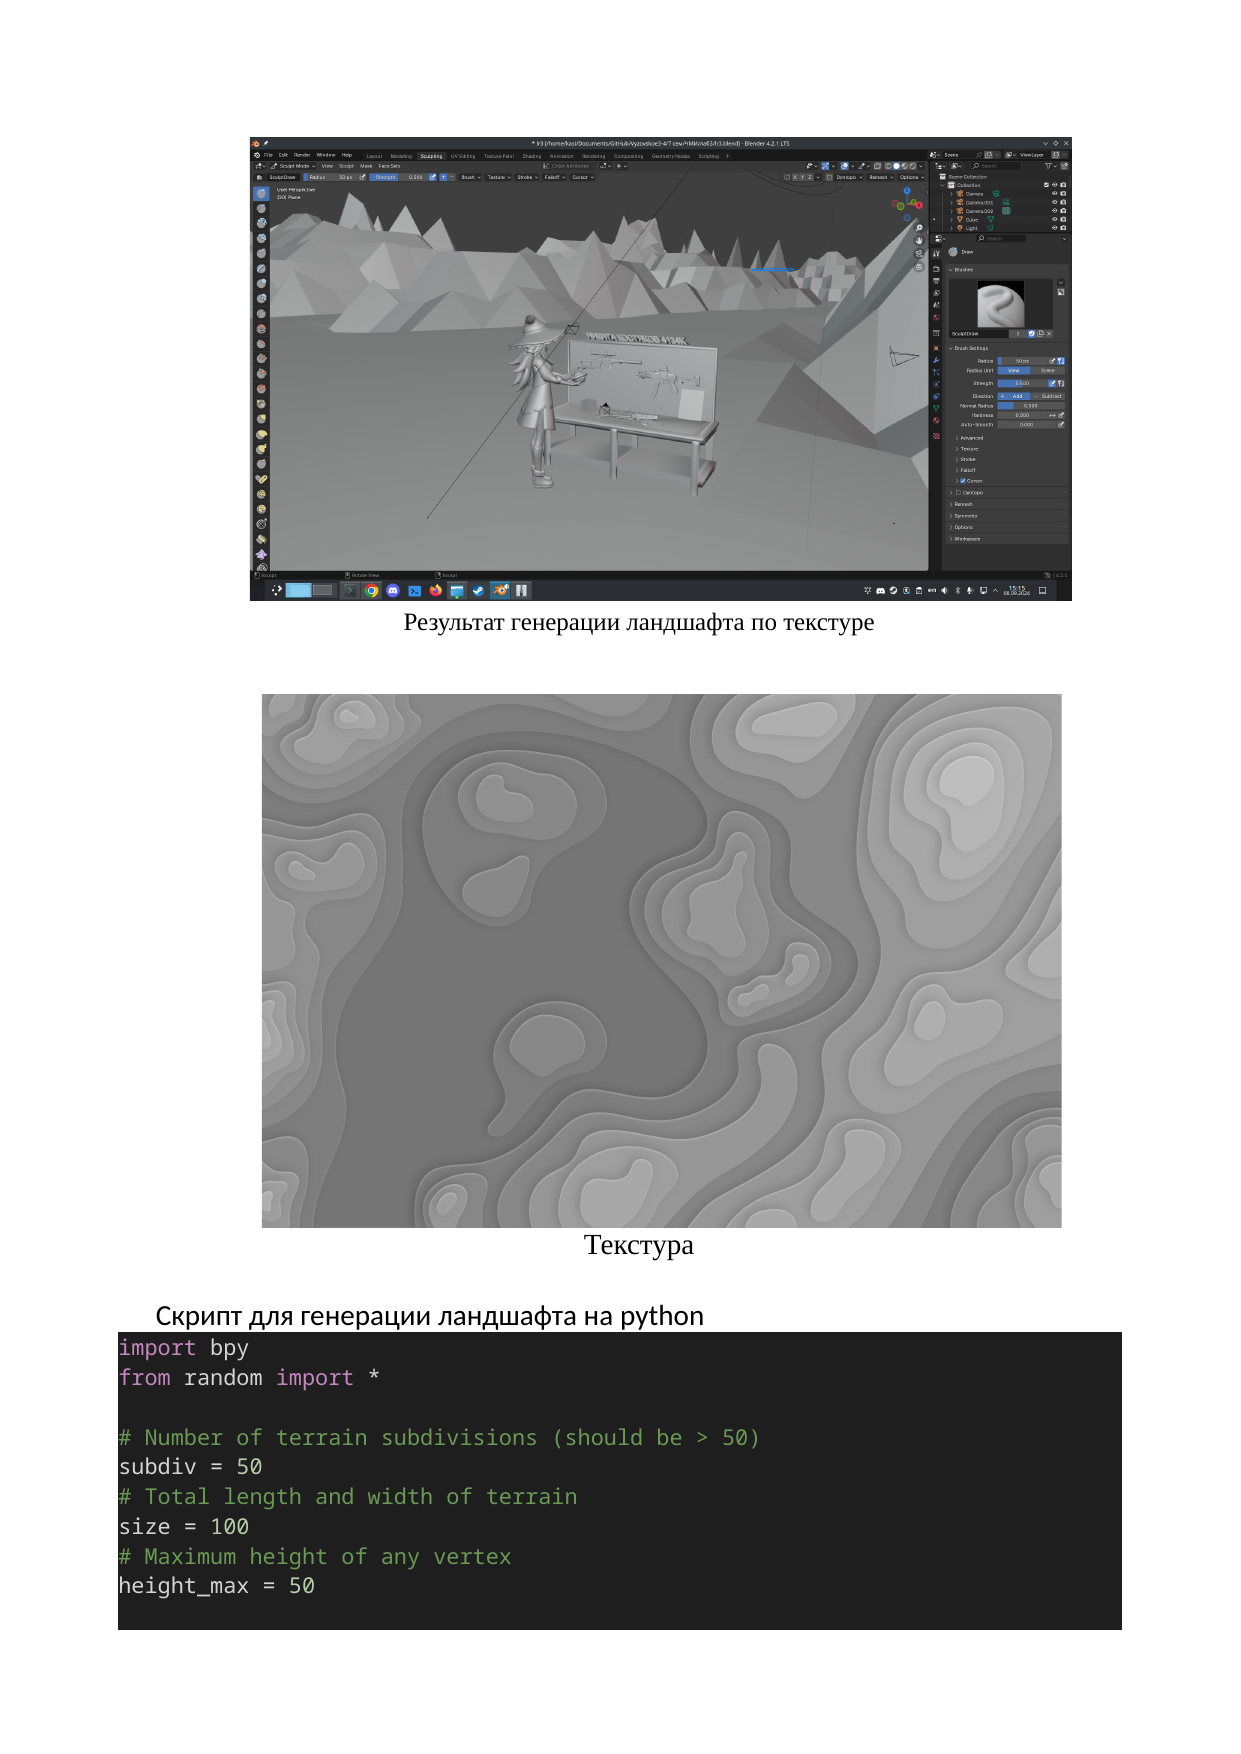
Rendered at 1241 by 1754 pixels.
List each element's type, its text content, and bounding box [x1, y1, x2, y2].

text Скрипт для генерации ландшафта на python [156, 1297, 1122, 1332]
text # Total length and width of terrain [118, 1481, 1122, 1511]
text height_max = 50 [118, 1571, 1122, 1600]
text # Number of terrain subdivisions (should be > 50) [118, 1422, 1122, 1451]
text subdiv = 50 [118, 1451, 1122, 1481]
text from random import * [118, 1362, 1122, 1392]
text Результат генерации ландшафта по текстуре [156, 607, 1122, 636]
text # Maximum height of any vertex [118, 1541, 1122, 1571]
text import bpy [118, 1332, 1122, 1362]
text size = 100 [118, 1511, 1122, 1541]
text Текстура [156, 1038, 1122, 1261]
